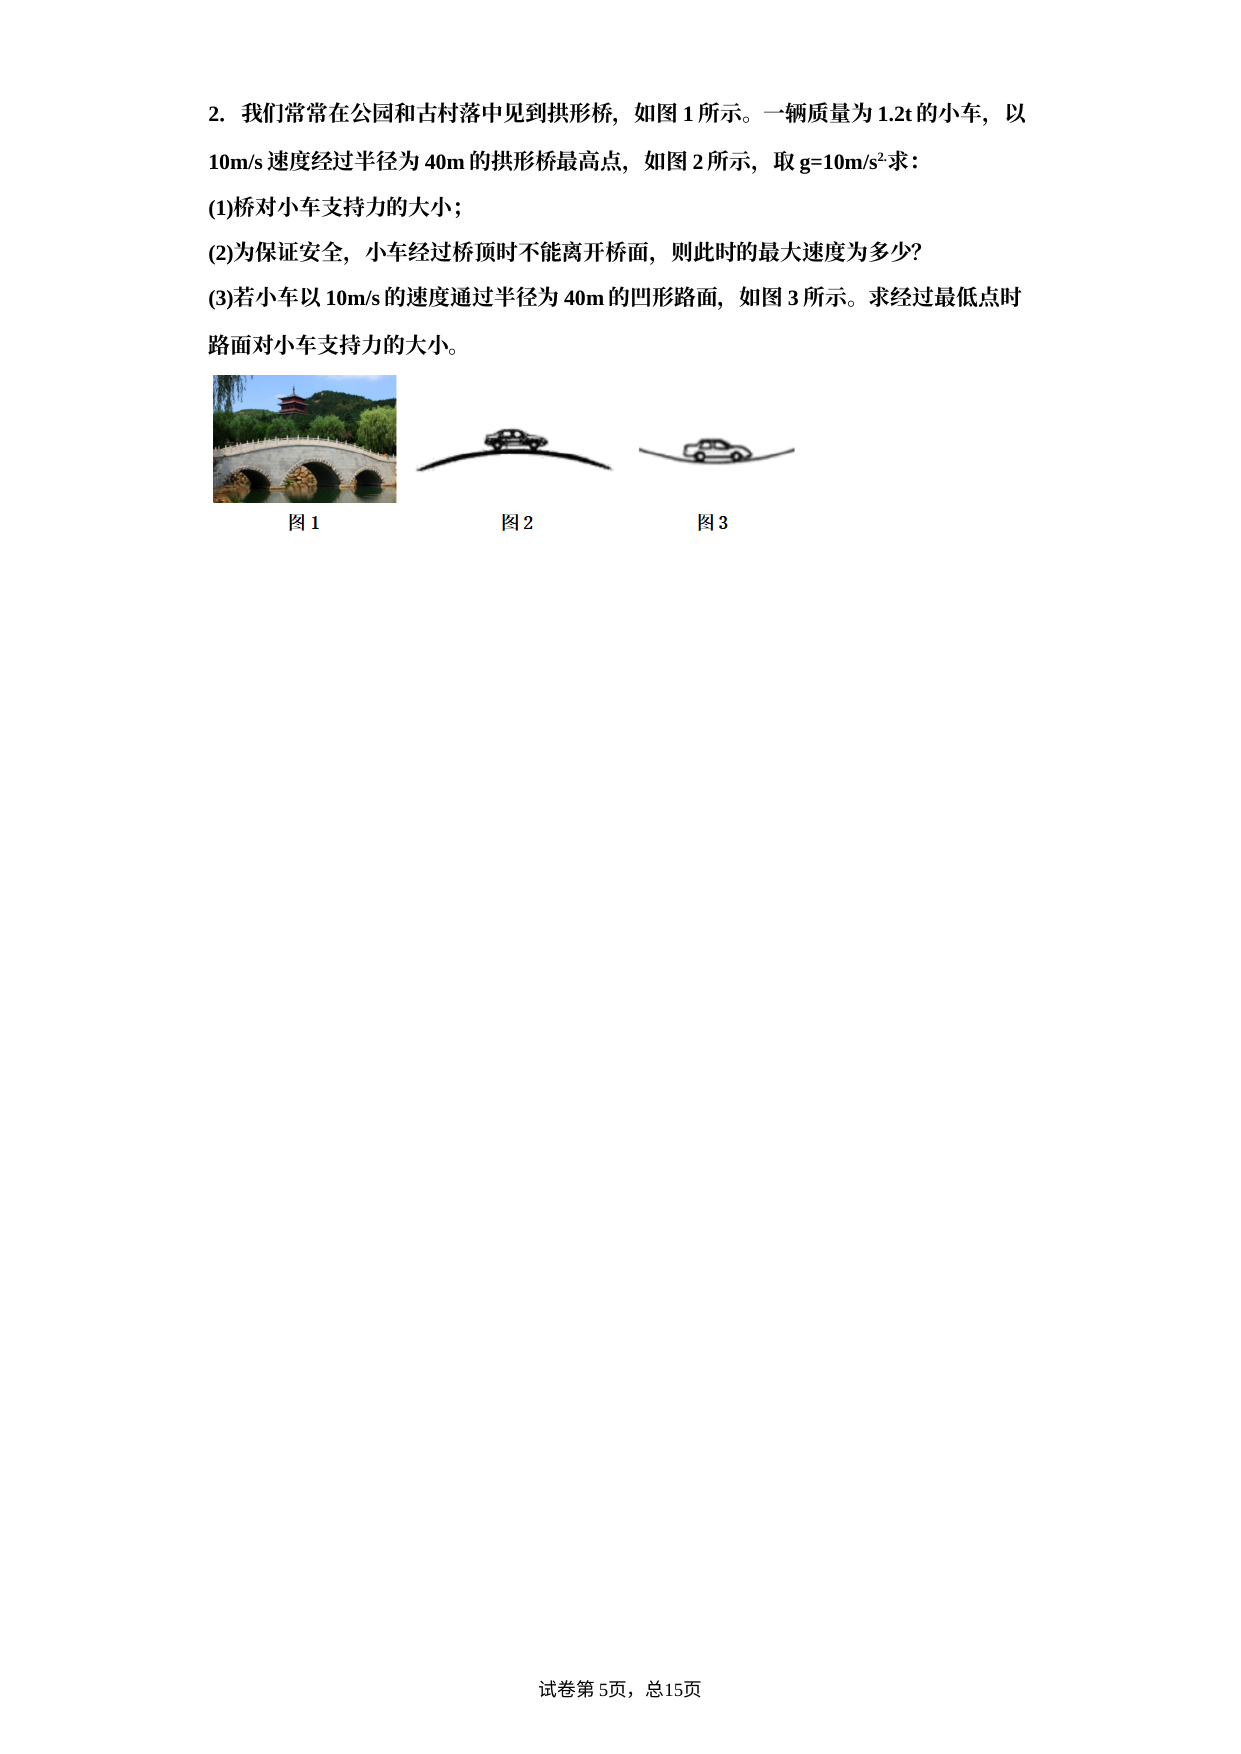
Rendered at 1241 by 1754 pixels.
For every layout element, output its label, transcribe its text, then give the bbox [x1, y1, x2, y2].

text (1)桥对小车支持力的大小； [208, 191, 1032, 223]
text 2．我们常常在公园和古村落中见到拱形桥，如图1所示。一辆质量为1.2t的小车，以10m/s速度经过半径为40m的拱形桥最高点，如图2所示，取g=10m/s2.求： [208, 97, 1032, 178]
picture [208, 375, 798, 533]
text (3)若小车以10m/s的速度通过半径为40m的凹形路面，如图3所示。求经过最低点时路面对小车支持力的大小。 [208, 281, 1032, 362]
text (2)为保证安全，小车经过桥顶时不能离开桥面，则此时的最大速度为多少？ [208, 236, 1032, 268]
